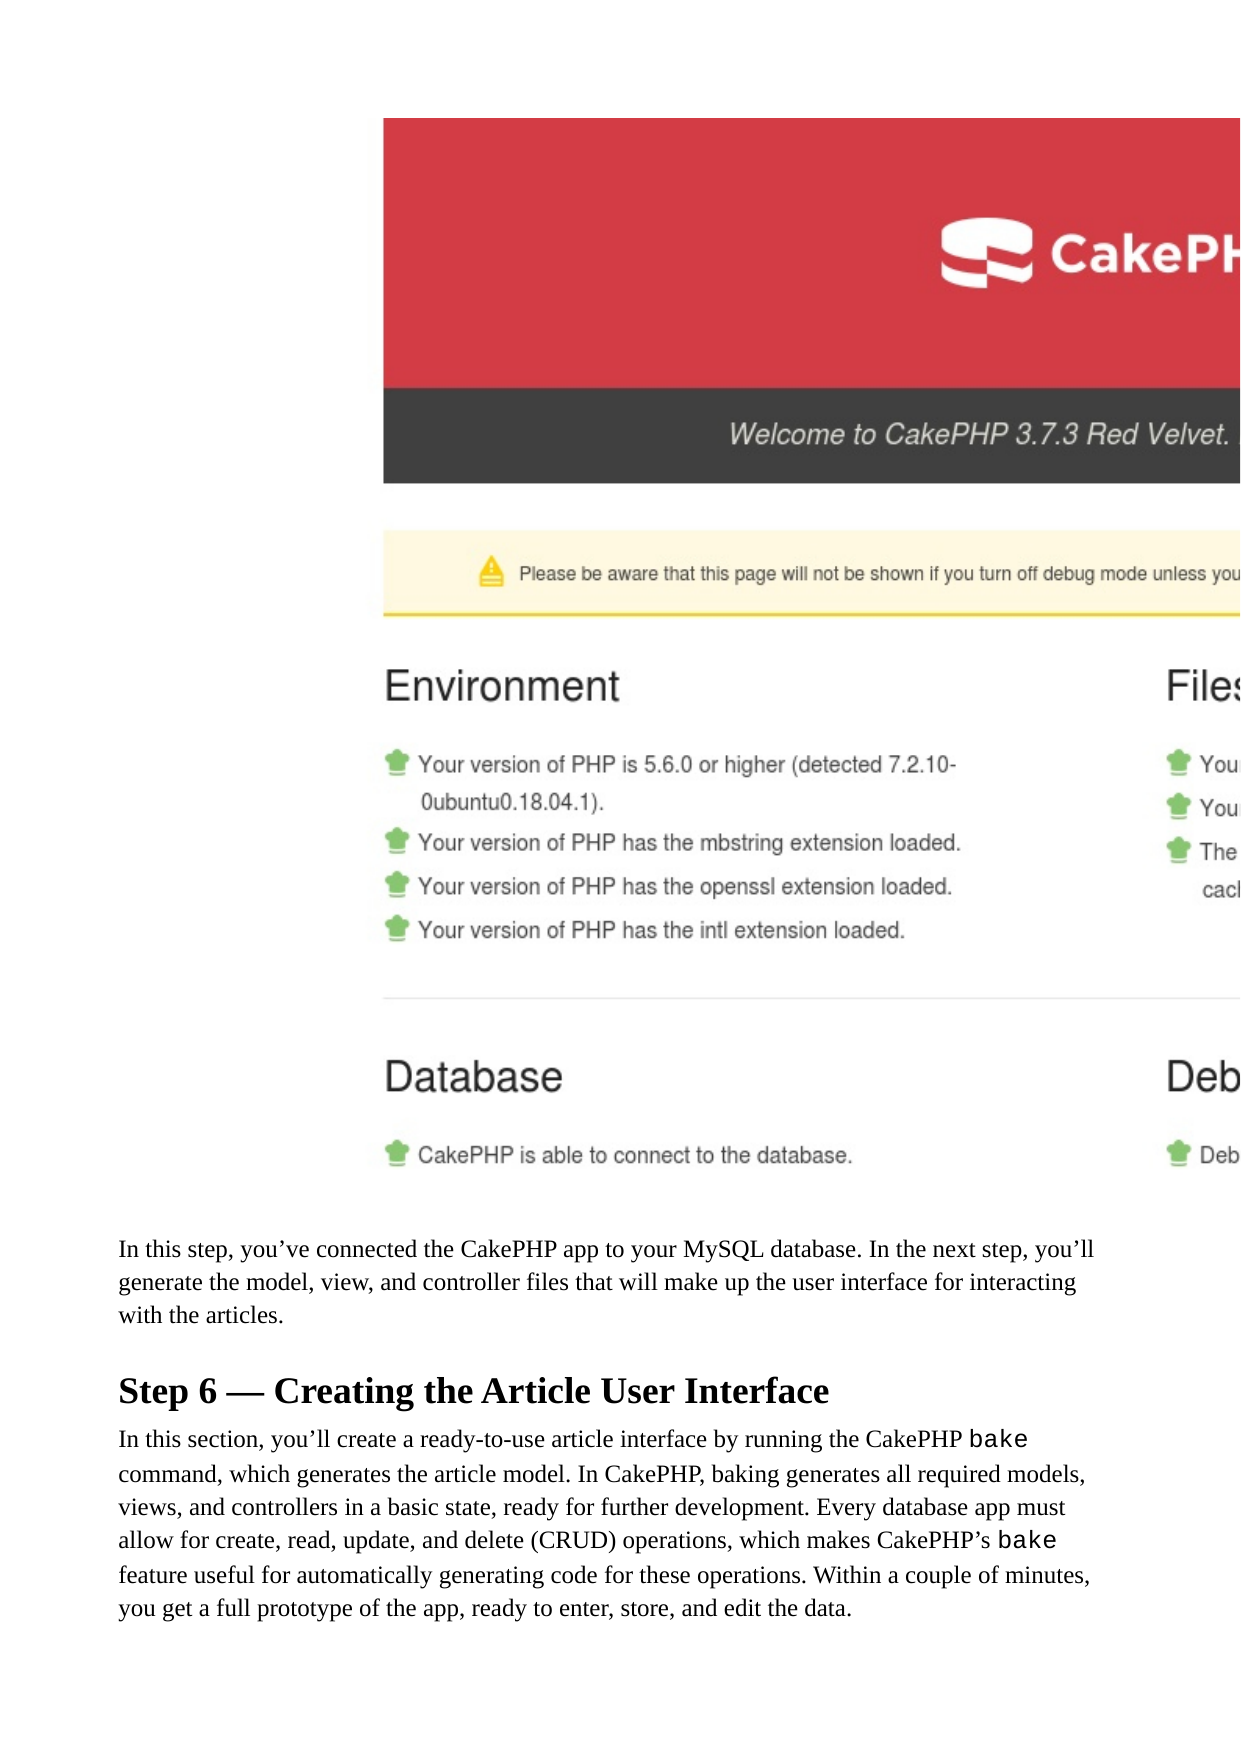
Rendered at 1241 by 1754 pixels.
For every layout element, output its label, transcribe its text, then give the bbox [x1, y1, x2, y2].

text In this step, you’ve connected the CakePHP app to your MySQL database. In the next step, you’ll generate the model, view, and controller files that will make up the user interface for interacting with the articles. [118, 1234, 1122, 1329]
text In this section, you’ll create a ready-to-use article interface by running the CakePHP bake command, which generates the article model. In CakePHP, baking generates all required models, views, and controllers in a basic state, ready for further development. Every database app must allow for create, read, update, and delete (CRUD) operations, which makes CakePHP’s bake feature useful for automatically generating code for these operations. Within a couple of minutes, you get a full prototype of the app, ready to enter, store, and edit the data. [118, 1424, 1122, 1622]
picture [118, 118, 1241, 1215]
subtitle Step 6 — Creating the Article User Interface [118, 1368, 1122, 1411]
